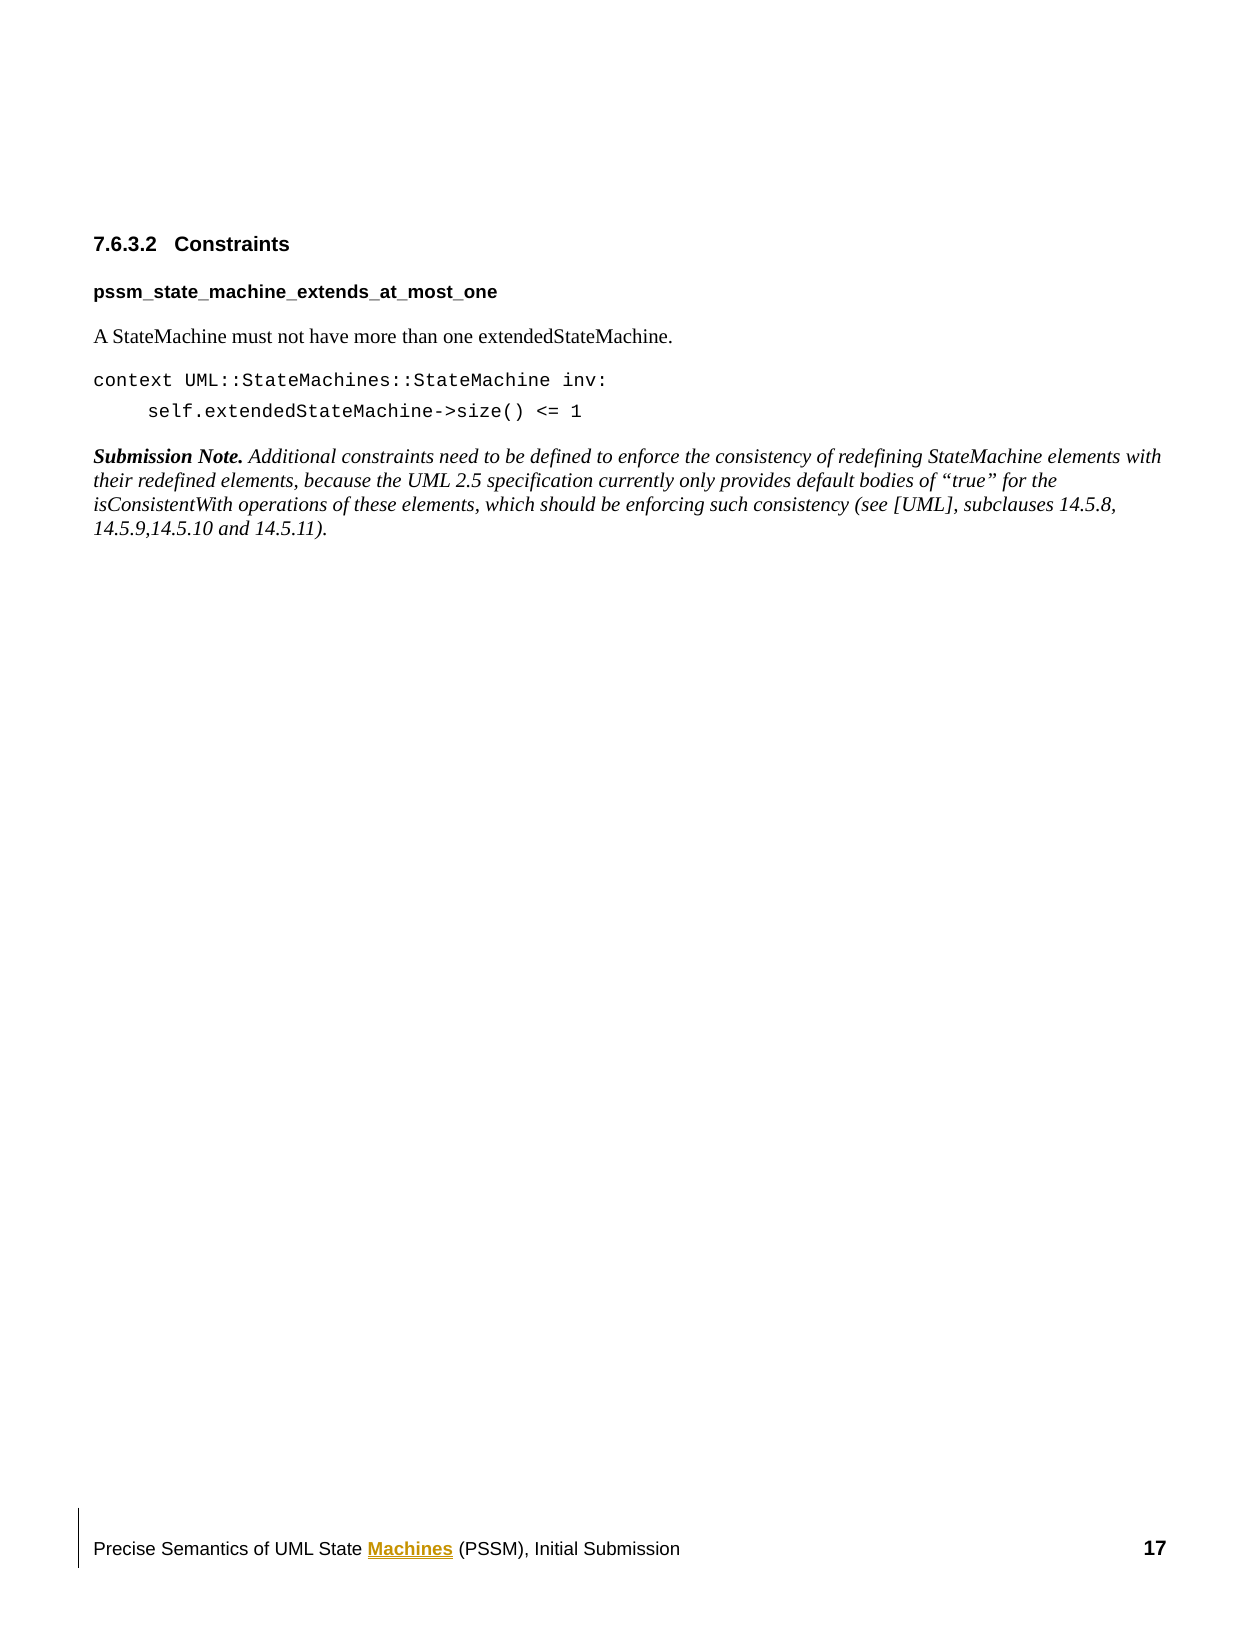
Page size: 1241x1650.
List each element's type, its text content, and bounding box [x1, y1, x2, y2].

subtitle Constraints [93, 231, 1164, 256]
text self.extendedStateMachine->size() <= 1 [93, 400, 1164, 423]
text Submission Note. Additional constraints need to be defined to enforce the consistency of redefining StateMachine elements with their redefined elements, because the UML 2.5 specification currently only provides default bodies of “true” for the isConsistentWith operations of these elements, which should be enforcing such consistency (see [UML], subclauses 14.5.8, 14.5.9,14.5.10 and 14.5.11). [93, 444, 1164, 540]
text A StateMachine must not have more than one extendedStateMachine. [93, 324, 1164, 348]
text context UML::StateMachines::StateMachine inv: [93, 369, 1164, 392]
subtitle pssm_state_machine_extends_at_most_one [93, 281, 1164, 303]
